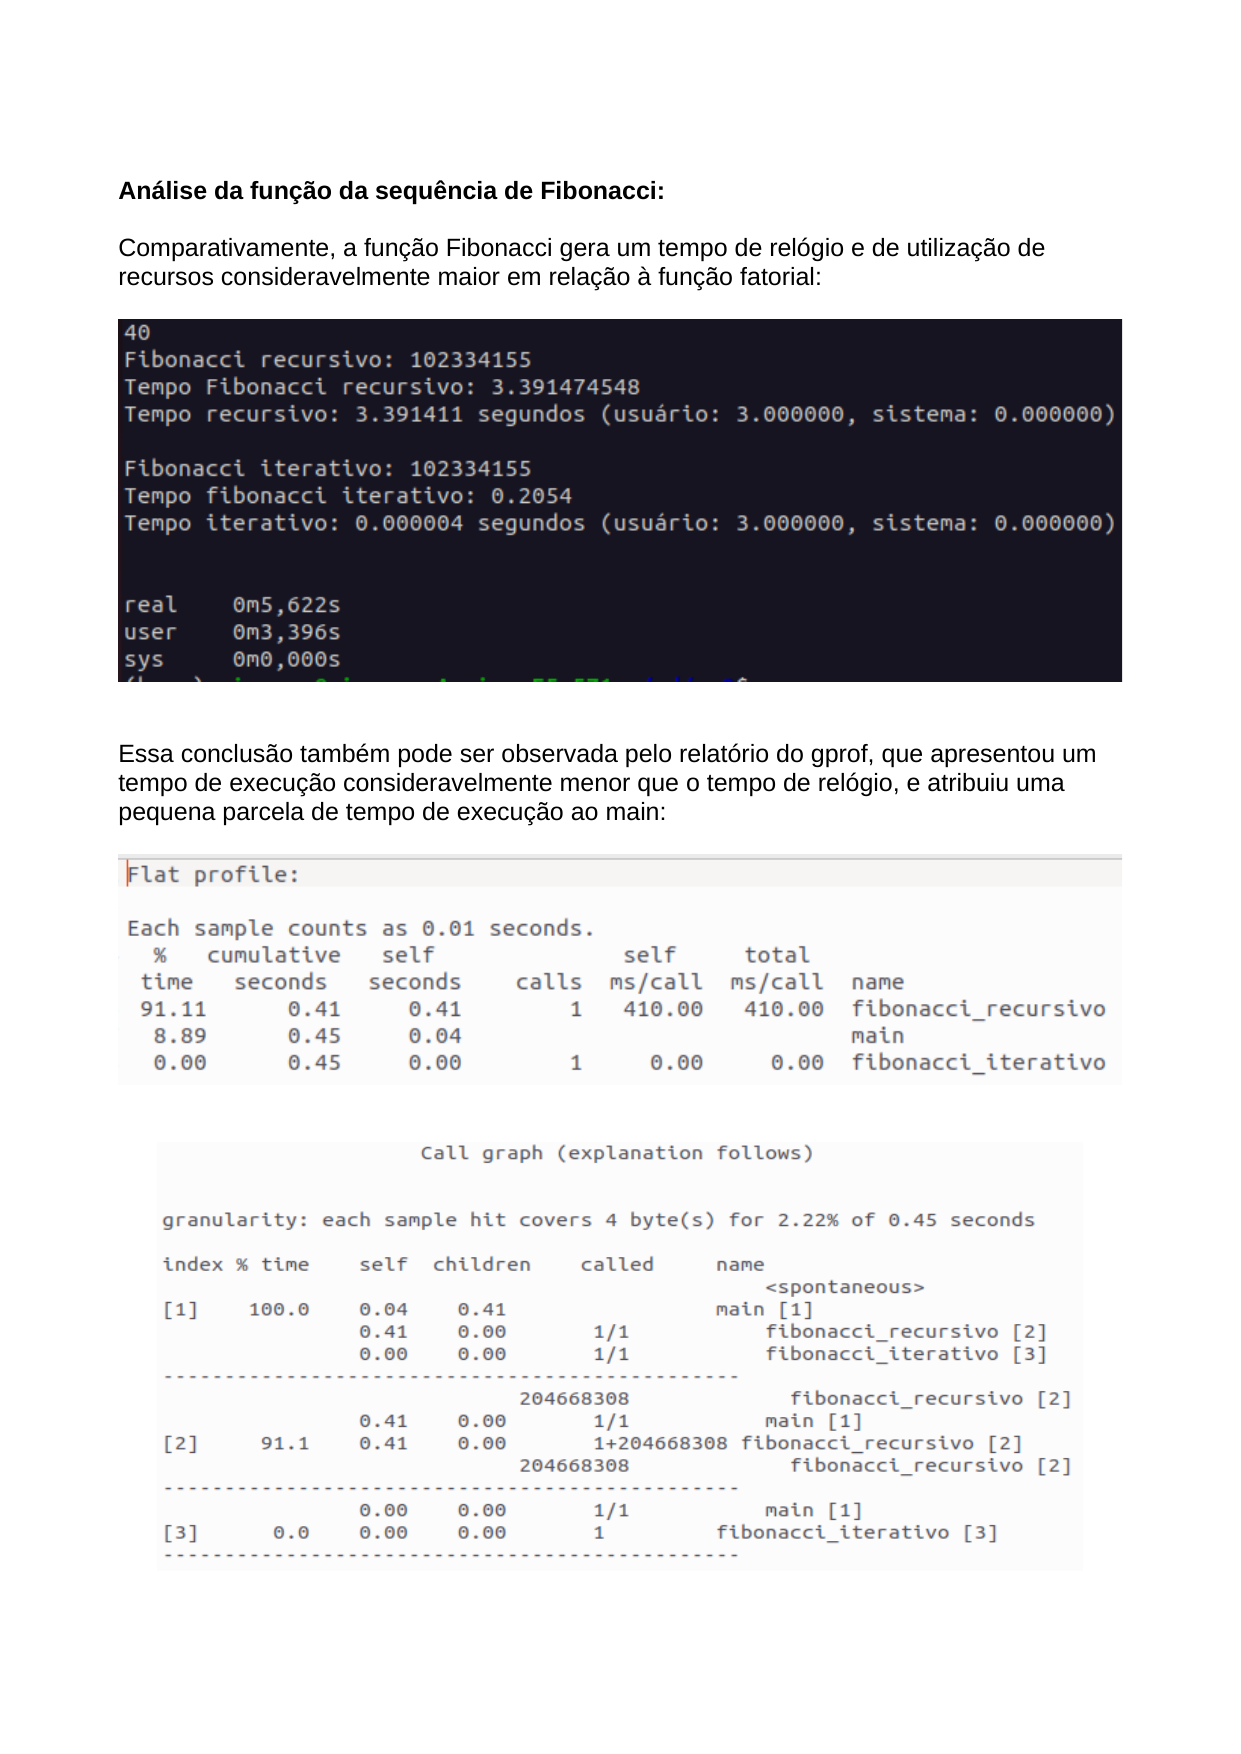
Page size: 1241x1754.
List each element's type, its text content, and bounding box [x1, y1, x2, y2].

text Essa conclusão também pode ser observada pelo relatório do gprof, que apresentou um tempo de execução consideravelmente menor que o tempo de relógio, e atribuiu uma pequena parcela de tempo de execução ao main: [118, 739, 1122, 825]
picture [118, 319, 1123, 682]
text Comparativamente, a função Fibonacci gera um tempo de relógio e de utilização de recursos consideravelmente maior em relação à função fatorial: [118, 233, 1122, 291]
picture [157, 1142, 1084, 1571]
picture [118, 854, 1123, 1085]
text Análise da função da sequência de Fibonacci: [118, 176, 1122, 204]
